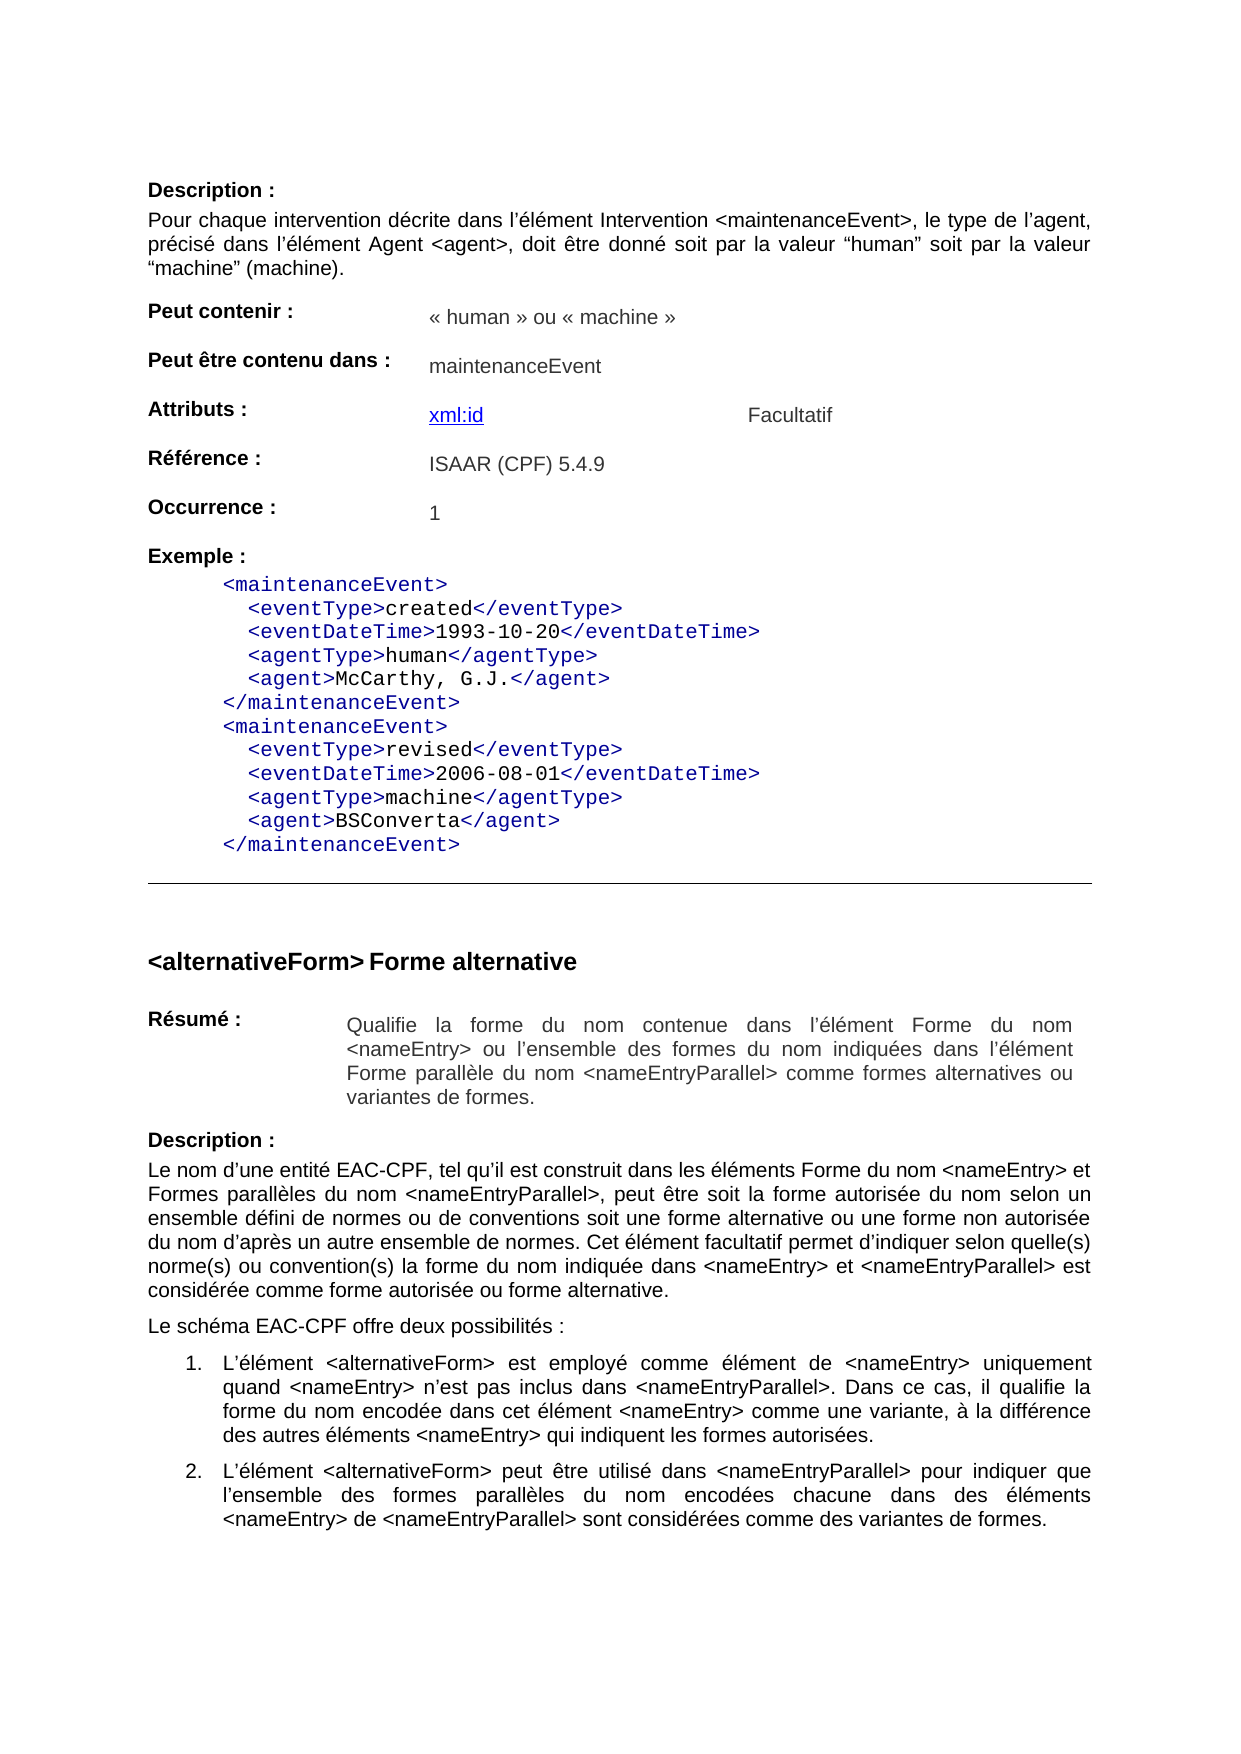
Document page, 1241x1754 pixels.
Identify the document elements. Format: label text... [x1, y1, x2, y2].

text Exemple : [148, 544, 1092, 568]
list L’élément <alternativeForm> est employé comme élément de <nameEntry> uniquement quand <nameEntry> n’est pas inclus dans <nameEntryParallel>. Dans ce cas, il qualifie la forme du nom encodée dans cet élément <nameEntry> comme une variante, à la différence des autres éléments <nameEntry> qui indiquent les formes autorisées. [185, 1351, 1092, 1446]
table_cell Attributs : [148, 391, 429, 439]
list L’élément <alternativeForm> peut être utilisé dans <nameEntryParallel> pour indiquer que l’ensemble des formes parallèles du nom encodées chacune dans des éléments <nameEntry> de <nameEntryParallel> sont considérées comme des variantes de formes. [185, 1459, 1092, 1531]
table_cell maintenanceEvent [429, 342, 1085, 391]
text Pour chaque intervention décrite dans l’élément Intervention <maintenanceEvent>, le type de l’agent, précisé dans l’élément Agent <agent>, doit être donné soit par la valeur “human” soit par la valeur “machine” (machine). [148, 208, 1092, 280]
text Description : [148, 1128, 1092, 1152]
table_header Résumé : [136, 1001, 335, 1121]
text <maintenanceEvent> <eventType>created</eventType> <eventDateTime>1993-10-20</eventDateTime> <agentType>human</agentType> <agent>McCarthy, G.J.</agent> </maintenanceEvent> <maintenanceEvent> <eventType>revised</eventType> <eventDateTime>2006-08-01</eventDateTime> <agentType>machine</agentType> <agent>BSConverta</agent> </maintenanceEvent> [148, 574, 1092, 858]
text Le nom d’une entité EAC-CPF, tel qu’il est construit dans les éléments Forme du nom <nameEntry> et Formes parallèles du nom <nameEntryParallel>, peut être soit la forme autorisée du nom selon un ensemble défini de normes ou de conventions soit une forme alternative ou une forme non autorisée du nom d’après un autre ensemble de normes. Cet élément facultatif permet d’indiquer selon quelle(s) norme(s) ou convention(s) la forme du nom indiquée dans <nameEntry> et <nameEntryParallel> est considérée comme forme autorisée ou forme alternative. [148, 1158, 1092, 1302]
table_cell xml:id [429, 391, 748, 439]
table_header Peut contenir : [148, 293, 429, 342]
table_cell ISAAR (CPF) 5.4.9 [429, 440, 1085, 488]
text Le schéma EAC-CPF offre deux possibilités : [148, 1314, 1092, 1338]
table_cell Facultatif [748, 391, 1085, 439]
table_cell Peut être contenu dans : [148, 342, 429, 391]
table_cell Occurrence : [148, 489, 429, 537]
text Description : [148, 178, 1092, 202]
text <alternativeForm> Forme alternative [148, 947, 1092, 976]
table_cell 1 [429, 489, 1085, 537]
table_header « human » ou « machine » [429, 293, 1085, 342]
table_cell Référence : [148, 440, 429, 488]
table_header Qualifie la forme du nom contenue dans l’élément Forme du nom <nameEntry> ou l’ensemble des formes du nom indiquées dans l’élément Forme parallèle du nom <nameEntryParallel> comme formes alternatives ou variantes de formes. [335, 1001, 1085, 1121]
